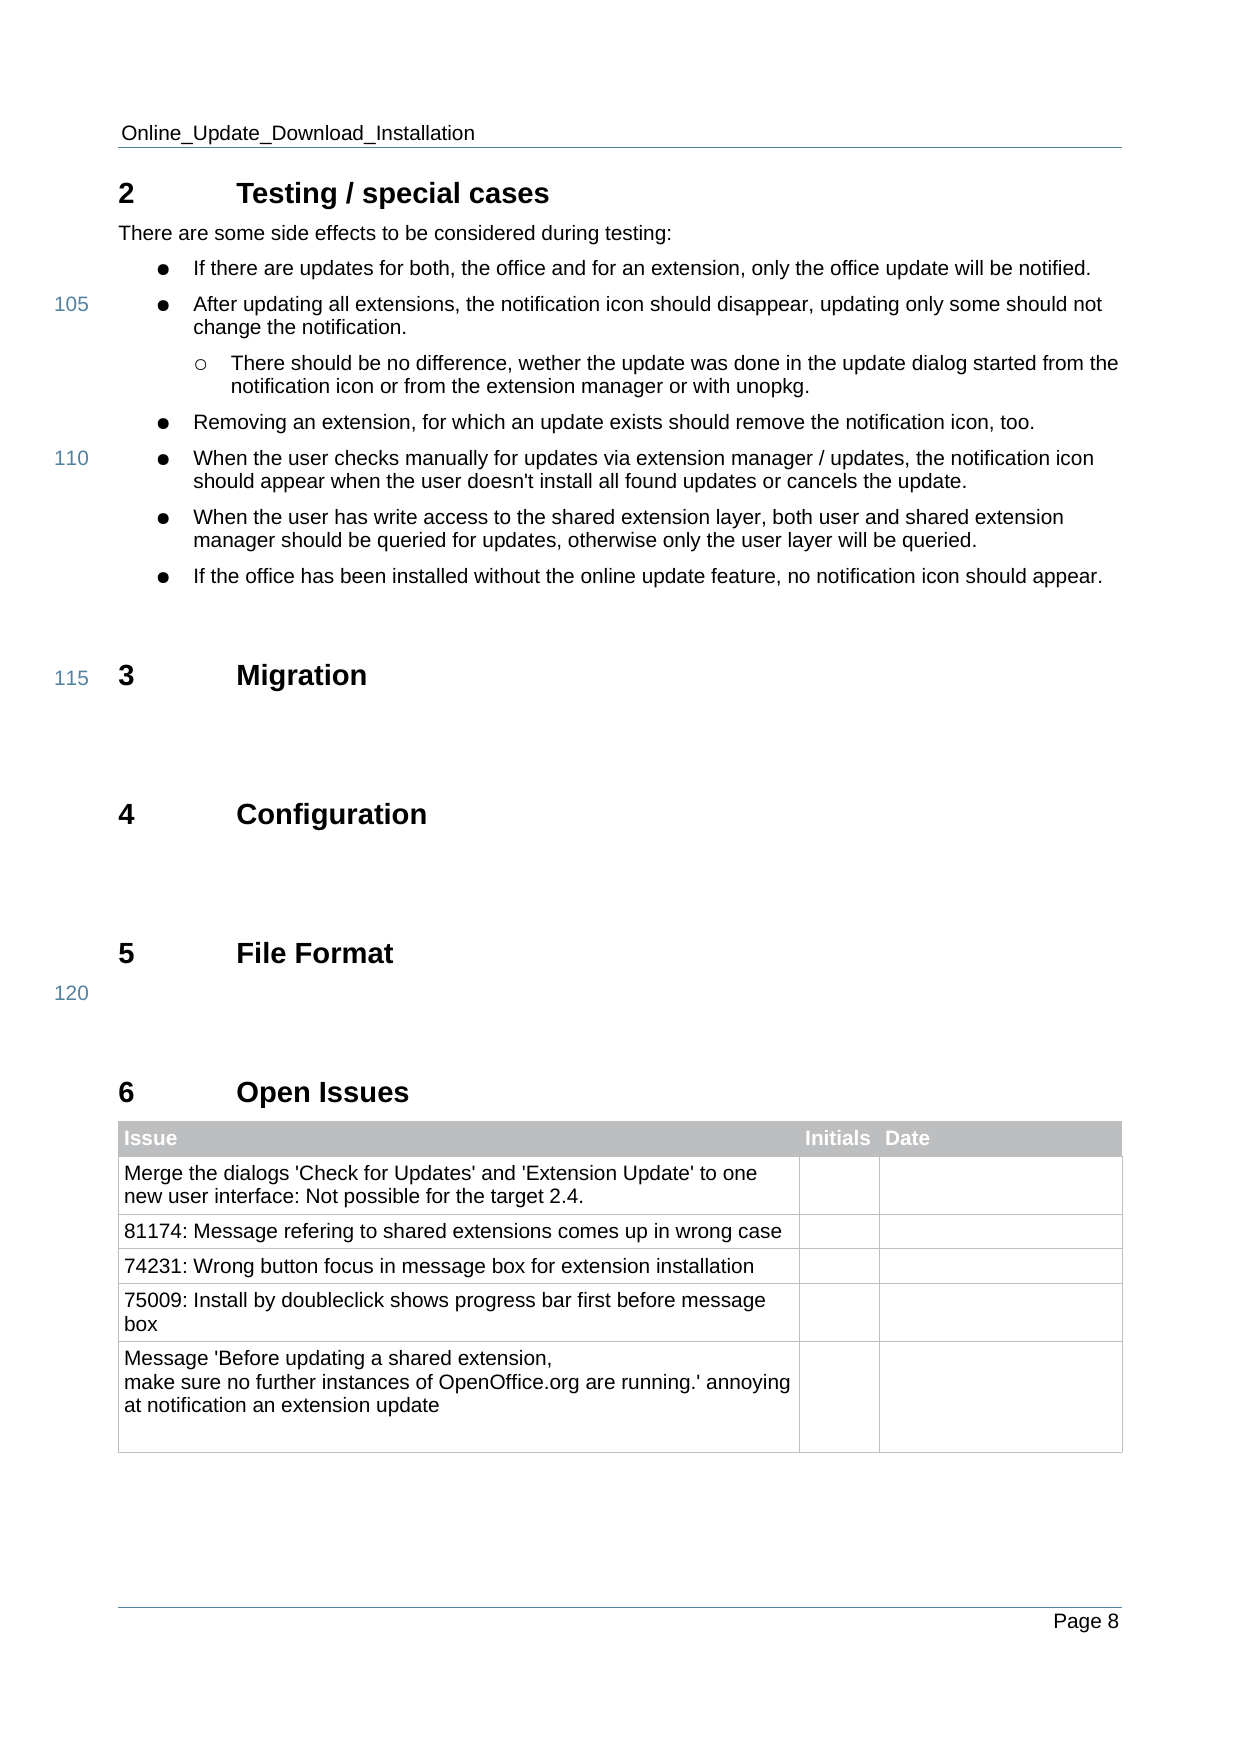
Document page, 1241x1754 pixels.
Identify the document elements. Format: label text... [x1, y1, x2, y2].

list After updating all extensions, the notification icon should disappear, updating only some should not change the notification. [156, 293, 1122, 339]
list When the user has write access to the shared extension layer, both user and shared extension manager should be queried for updates, otherwise only the user layer will be queried. [156, 505, 1122, 552]
table_header Initials [799, 1121, 879, 1156]
table_cell [800, 1215, 879, 1248]
table_cell [880, 1157, 1122, 1214]
table_cell [880, 1215, 1122, 1248]
subtitle Open Issues [118, 1076, 1122, 1109]
table_cell [880, 1342, 1122, 1452]
text <Start typing here ----- If this part is irrelevant state a reason for its absence!> [118, 703, 1122, 727]
table_cell 75009: Install by doubleclick shows progress bar first before message box [119, 1284, 799, 1341]
table_cell [880, 1249, 1122, 1283]
list When the user checks manually for updates via extension manager / updates, the notification icon should appear when the user doesn't install all found updates or cancels the update. [156, 446, 1122, 493]
list If the office has been installed without the online update feature, no notification icon should appear. [156, 564, 1122, 587]
table_cell [800, 1284, 879, 1341]
table_cell [800, 1157, 879, 1214]
table_header Issue [118, 1121, 799, 1156]
subtitle File Format [118, 937, 1122, 970]
subtitle Testing / special cases [118, 177, 1122, 209]
table_header Date [879, 1121, 1122, 1156]
list Removing an extension, for which an update exists should remove the notification icon, too. [156, 411, 1122, 434]
table_cell 74231: Wrong button focus in message box for extension installation [119, 1249, 799, 1283]
text <Start typing here ----- If this part is irrelevant state a reason for its absence!> [118, 842, 1122, 866]
text There are some side effects to be considered during testing: [118, 221, 1122, 244]
list If there are updates for both, the office and for an extension, only the office update will be notified. [156, 257, 1122, 280]
table_cell [800, 1342, 879, 1452]
table_cell Merge the dialogs 'Check for Updates' and 'Extension Update' to one new user interface: Not possible for the target 2.4. [119, 1157, 799, 1214]
subtitle Migration [118, 659, 1122, 692]
table_cell [800, 1249, 879, 1283]
subtitle Configuration [118, 798, 1122, 831]
text <Start typing here ----- If this part is irrelevant state a reason for its absence!> [118, 982, 1122, 1005]
list There should be no difference, wether the update was done in the update dialog started from the notification icon or from the extension manager or with unopkg. [193, 352, 1122, 398]
table_cell Message 'Before updating a shared extension, make sure no further instances of OpenOffice.org are running.' annoying at notification an extension update [119, 1342, 799, 1452]
table_cell [880, 1284, 1122, 1341]
table_cell 81174: Message refering to shared extensions comes up in wrong case [119, 1215, 799, 1248]
